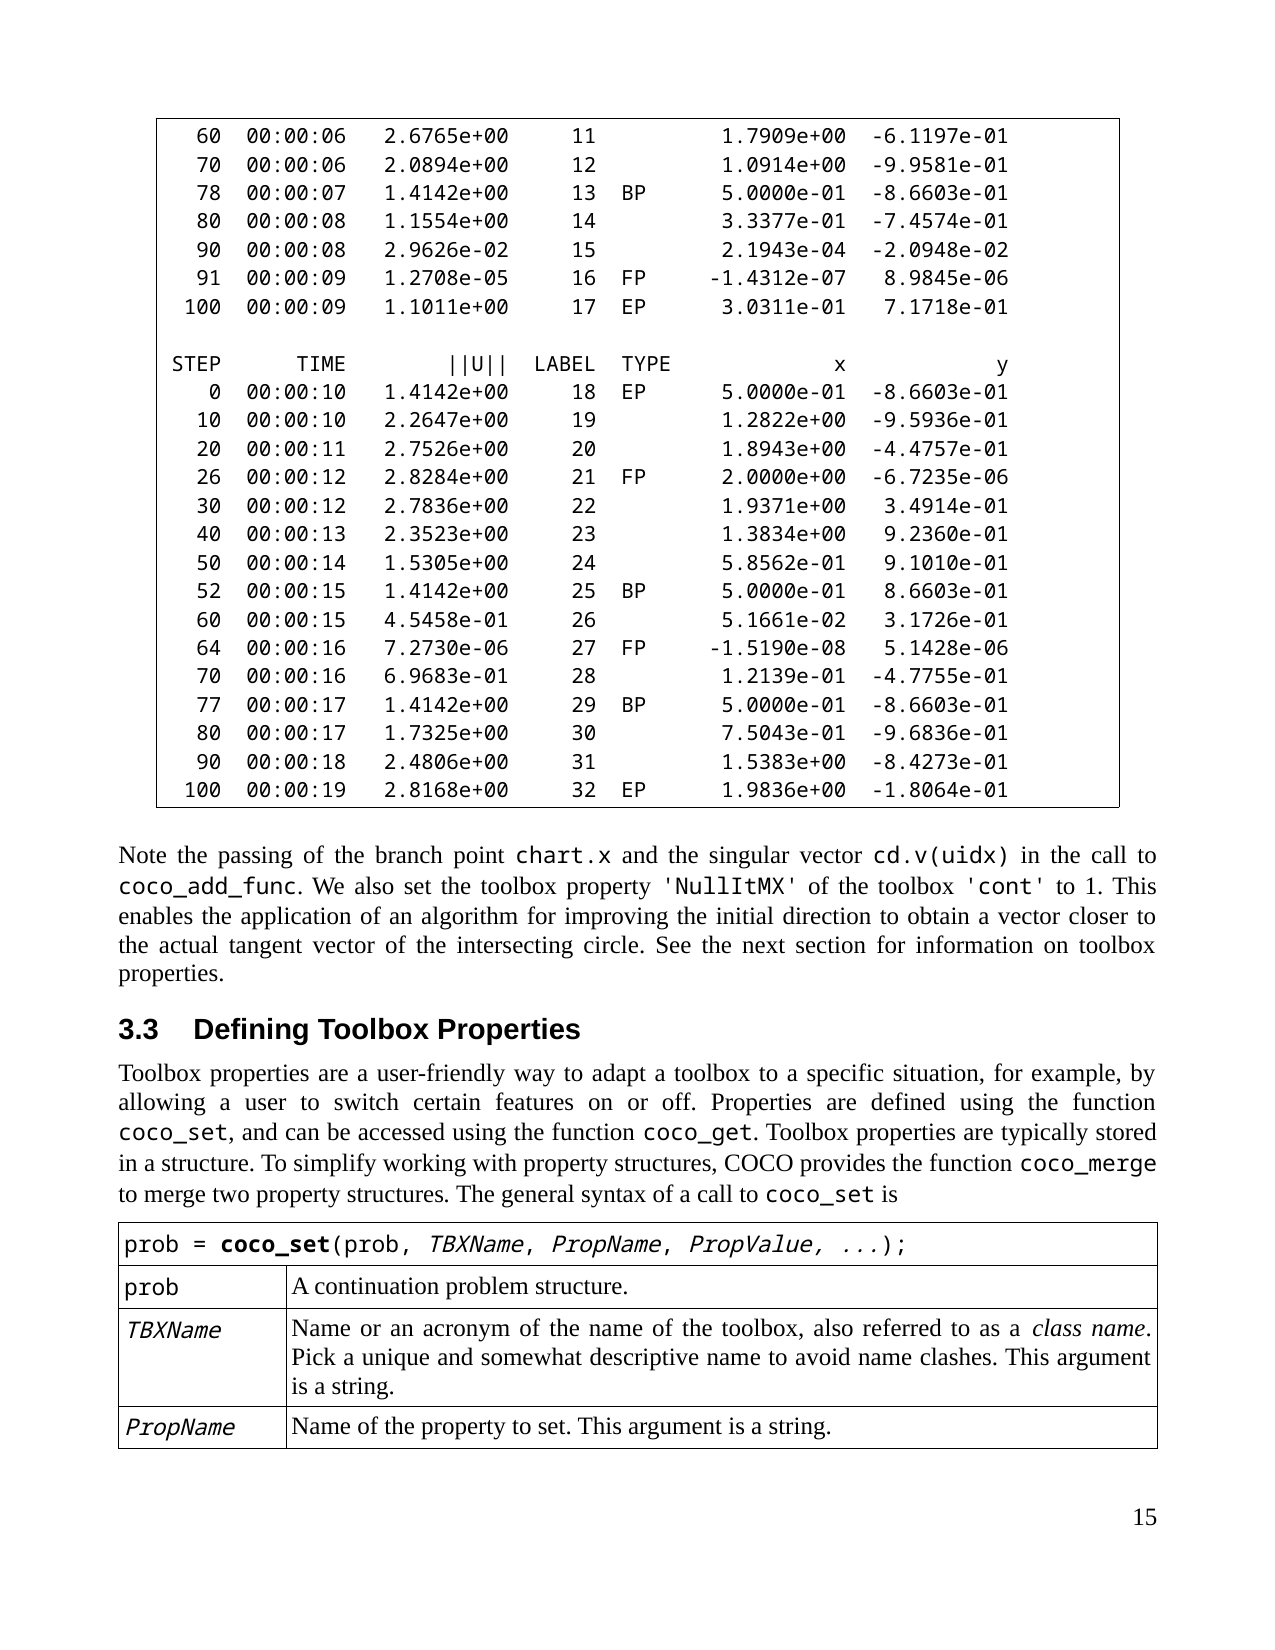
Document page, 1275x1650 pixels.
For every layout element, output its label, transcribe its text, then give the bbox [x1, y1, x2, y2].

table_cell PropName [119, 1407, 286, 1448]
table_cell Name of the property to set. This argument is a string. [287, 1407, 1157, 1448]
text 60 00:00:06 2.6765e+00 11 1.7909e+00 -6.1197e-01 [157, 119, 1119, 147]
table_cell Name or an acronym of the name of the toolbox, also referred to as a class name. Pick a unique and somewhat descriptive name to avoid name clashes. This argument is a string. [287, 1309, 1157, 1406]
text 90 00:00:18 2.4806e+00 31 1.5383e+00 -8.4273e-01 [157, 744, 1119, 772]
text 100 00:00:09 1.1011e+00 17 EP 3.0311e-01 7.1718e-01 [157, 289, 1119, 320]
text 64 00:00:16 7.2730e-06 27 FP -1.5190e-08 5.1428e-06 [157, 630, 1119, 658]
text 80 00:00:17 1.7325e+00 30 7.5043e-01 -9.6836e-01 [157, 715, 1119, 744]
text 30 00:00:12 2.7836e+00 22 1.9371e+00 3.4914e-01 [157, 488, 1119, 516]
text STEP TIME ||U|| LABEL TYPE x y [157, 346, 1119, 374]
text 20 00:00:11 2.7526e+00 20 1.8943e+00 -4.4757e-01 [157, 431, 1119, 459]
text 100 00:00:19 2.8168e+00 32 EP 1.9836e+00 -1.8064e-01 [157, 772, 1119, 807]
text 26 00:00:12 2.8284e+00 21 FP 2.0000e+00 -6.7235e-06 [157, 459, 1119, 488]
text Note the passing of the branch point chart.x and the singular vector cd.v(uidx) in the call to coco_add_func. We also set the toolbox property 'NullItMX' of the toolbox 'cont' to 1. This enables the application of an algorithm for improving the initial direction to obtain a vector closer to the actual tangent vector of the intersecting circle. See the next section for information on toolbox properties. [118, 838, 1157, 987]
text 90 00:00:08 2.9626e-02 15 2.1943e-04 -2.0948e-02 [157, 232, 1119, 260]
subtitle Defining Toolbox Properties [118, 1012, 1157, 1046]
table_header prob = coco_set(prob, TBXName, PropName, PropValue, ...); [119, 1223, 1157, 1265]
text 60 00:00:15 4.5458e-01 26 5.1661e-02 3.1726e-01 [157, 602, 1119, 630]
text 70 00:00:06 2.0894e+00 12 1.0914e+00 -9.9581e-01 [157, 147, 1119, 175]
table_cell prob [119, 1266, 286, 1308]
text 50 00:00:14 1.5305e+00 24 5.8562e-01 9.1010e-01 [157, 545, 1119, 573]
text 10 00:00:10 2.2647e+00 19 1.2822e+00 -9.5936e-01 [157, 402, 1119, 431]
text 40 00:00:13 2.3523e+00 23 1.3834e+00 9.2360e-01 [157, 516, 1119, 545]
text 78 00:00:07 1.4142e+00 13 BP 5.0000e-01 -8.6603e-01 [157, 175, 1119, 203]
text 0 00:00:10 1.4142e+00 18 EP 5.0000e-01 -8.6603e-01 [157, 374, 1119, 402]
table_cell A continuation problem structure. [287, 1266, 1157, 1308]
text Toolbox properties are a user-friendly way to adapt a toolbox to a specific situation, for example, by allowing a user to switch certain features on or off. Properties are defined using the function coco_set, and can be accessed using the function coco_get. Toolbox properties are typically stored in a structure. To simplify working with property structures, COCO provides the function coco_merge to merge two property structures. The general syntax of a call to coco_set is [118, 1058, 1157, 1209]
table_cell TBXName [119, 1309, 286, 1406]
text 80 00:00:08 1.1554e+00 14 3.3377e-01 -7.4574e-01 [157, 203, 1119, 232]
text 91 00:00:09 1.2708e-05 16 FP -1.4312e-07 8.9845e-06 [157, 260, 1119, 289]
text 52 00:00:15 1.4142e+00 25 BP 5.0000e-01 8.6603e-01 [157, 573, 1119, 602]
text 70 00:00:16 6.9683e-01 28 1.2139e-01 -4.7755e-01 [157, 658, 1119, 687]
text 77 00:00:17 1.4142e+00 29 BP 5.0000e-01 -8.6603e-01 [157, 687, 1119, 715]
